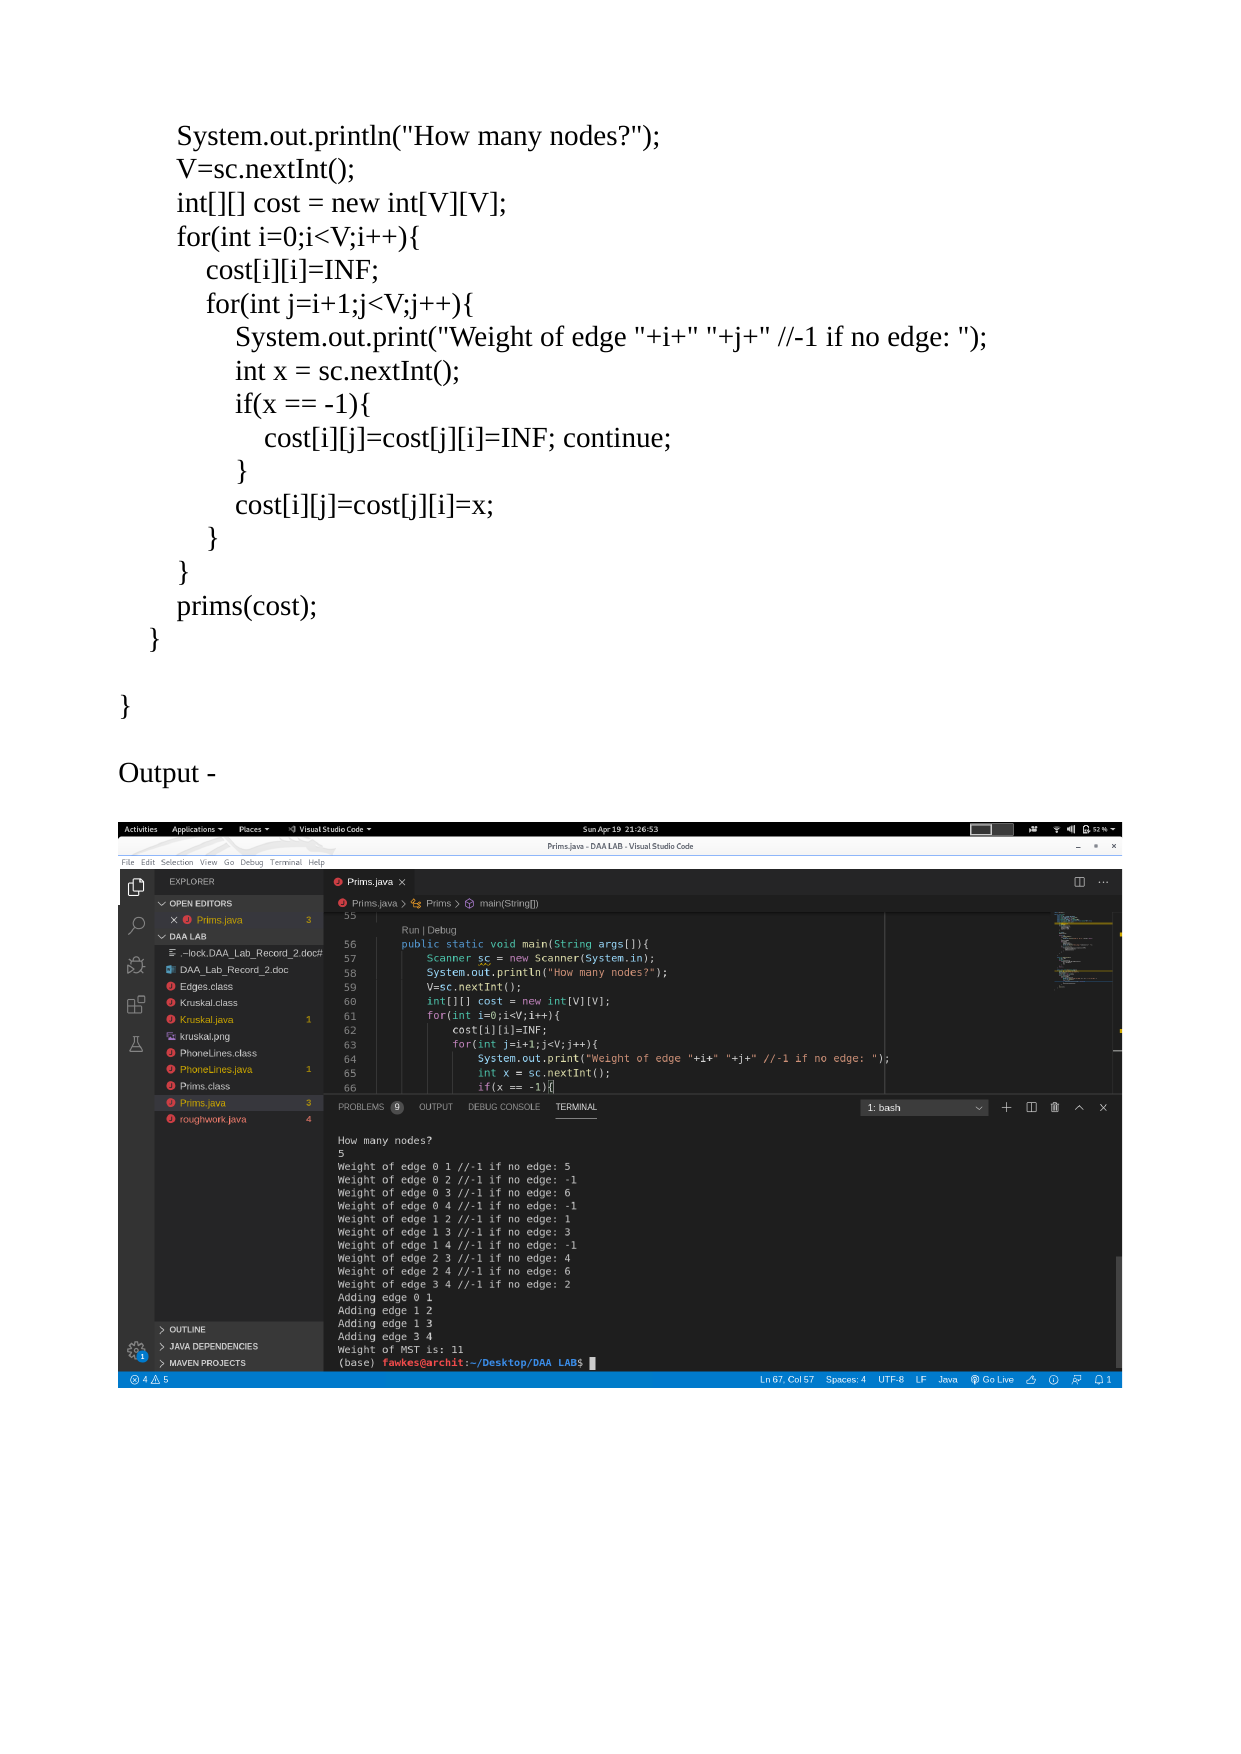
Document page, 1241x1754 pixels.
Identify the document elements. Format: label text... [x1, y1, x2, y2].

text } [118, 521, 1122, 554]
text V=sc.nextInt(); [118, 152, 1122, 185]
text cost[i][j]=cost[j][i]=x; [118, 487, 1122, 521]
text cost[i][i]=INF; [118, 252, 1122, 286]
text System.out.print("Weight of edge "+i+" "+j+" //-1 if no edge: "); [118, 319, 1122, 353]
text prims(cost); [118, 588, 1122, 621]
text } [118, 554, 1122, 588]
text cost[i][j]=cost[j][i]=INF; continue; [118, 420, 1122, 453]
text System.out.println("How many nodes?"); [118, 118, 1122, 152]
text Output - [118, 755, 1122, 789]
text int[][] cost = new int[V][V]; [118, 185, 1122, 219]
text for(int j=i+1;j<V;j++){ [118, 286, 1122, 319]
text for(int i=0;i<V;i++){ [118, 219, 1122, 252]
text } [118, 453, 1122, 487]
text int x = sc.nextInt(); [118, 353, 1122, 386]
picture [118, 822, 1123, 1388]
text } [118, 621, 1122, 655]
text } [118, 688, 1122, 722]
text if(x == -1){ [118, 386, 1122, 420]
